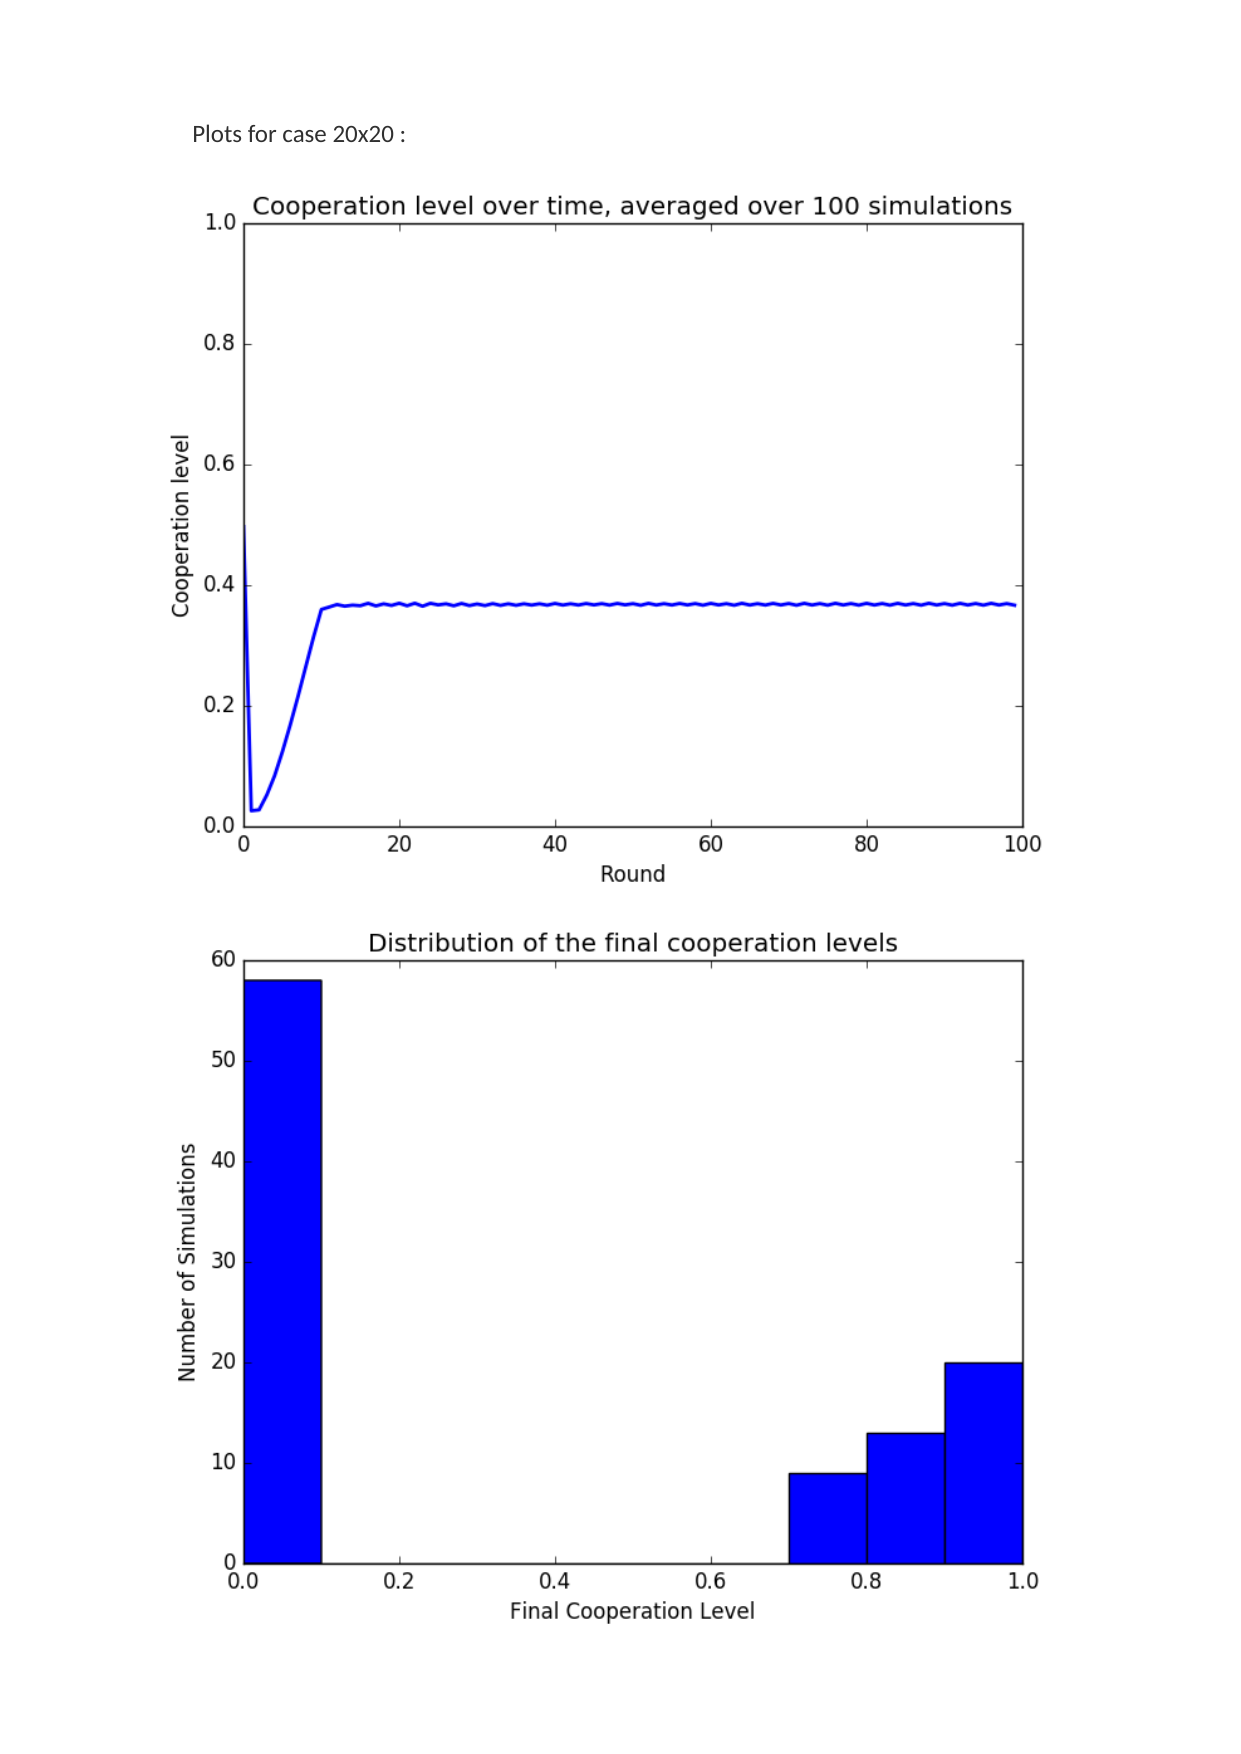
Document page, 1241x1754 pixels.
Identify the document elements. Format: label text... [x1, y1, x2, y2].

picture [118, 148, 1123, 1639]
text Plots for case 20x20 : [118, 118, 1122, 148]
